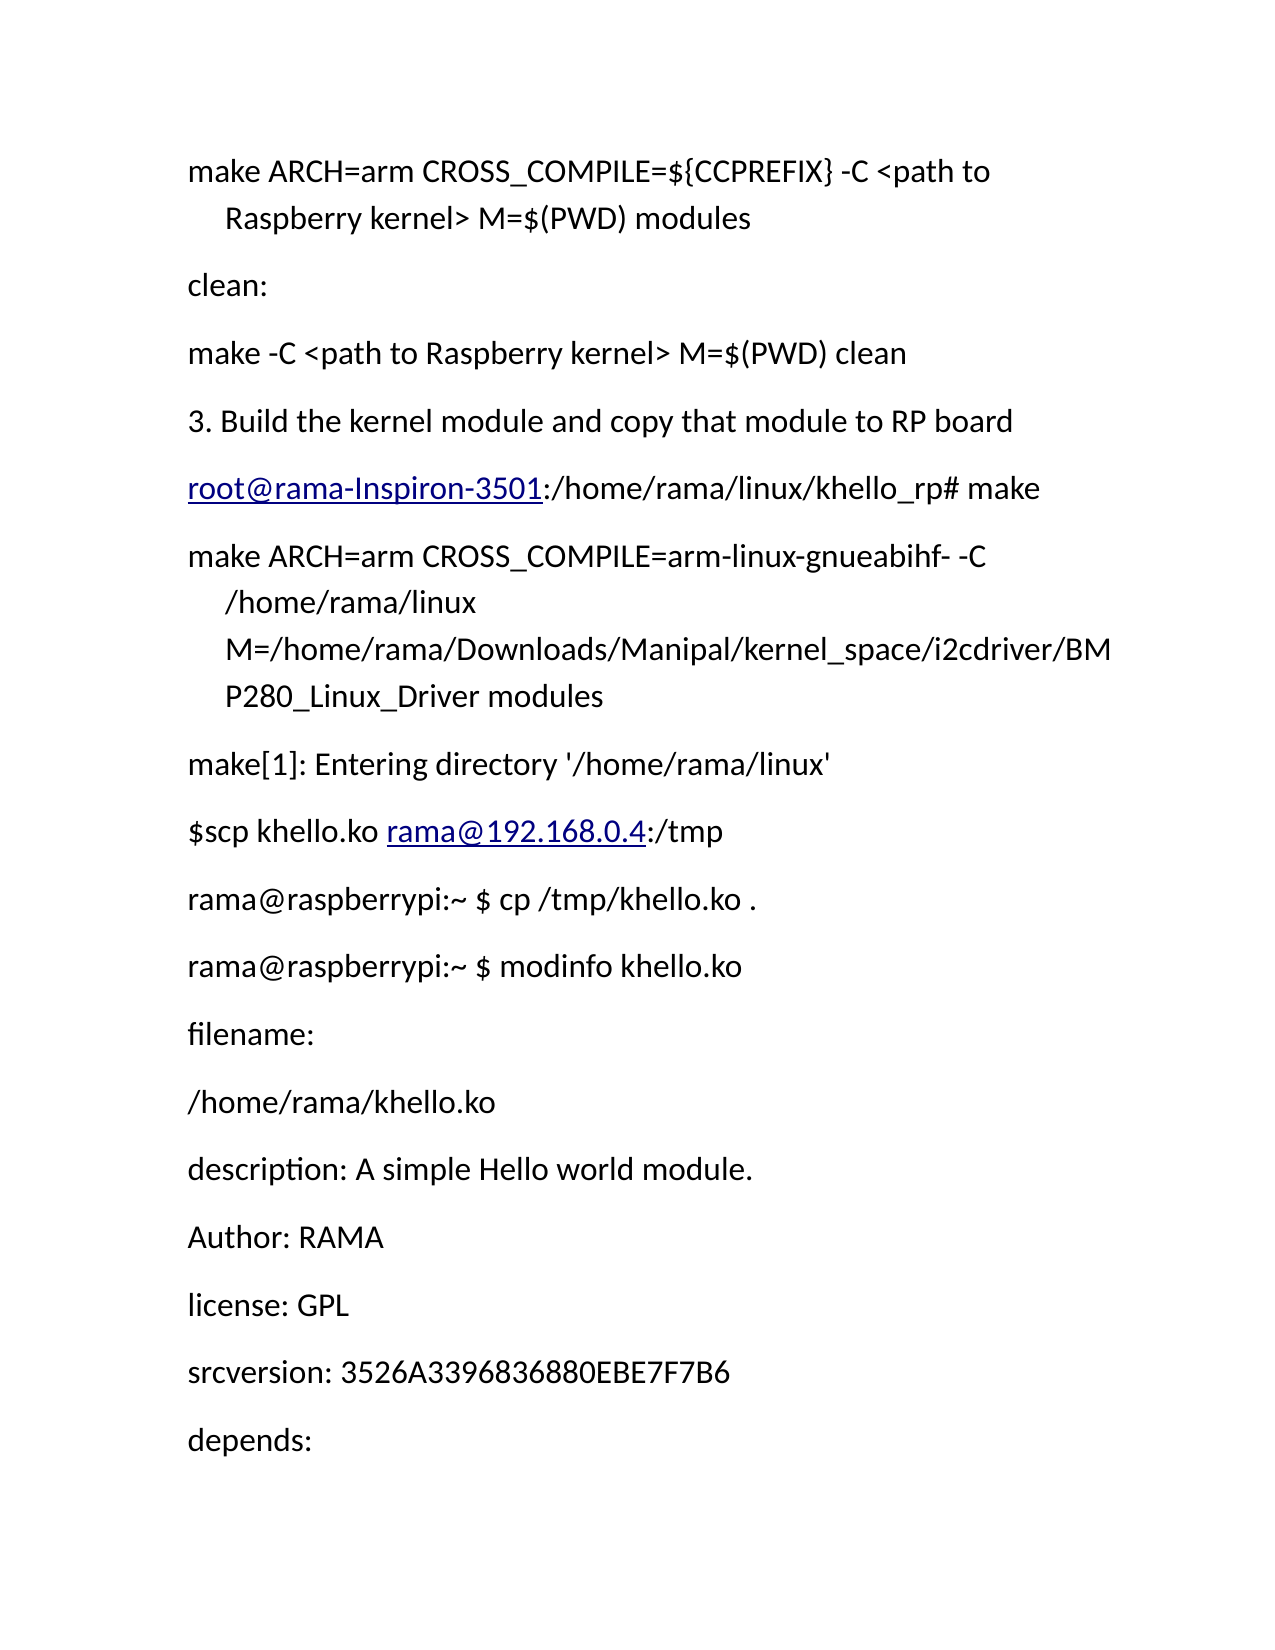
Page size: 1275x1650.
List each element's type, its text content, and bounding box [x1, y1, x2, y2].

text $scp khello.ko rama@192.168.0.4:/tmp [187, 810, 1125, 851]
text 3. Build the kernel module and copy that module to RP board [187, 399, 1125, 440]
text rama@raspberrypi:~ $ cp /tmp/khello.ko . [187, 878, 1125, 919]
text root@rama-Inspiron-3501:/home/rama/linux/khello_rp# make [187, 467, 1125, 508]
text make ARCH=arm CROSS_COMPILE=arm-linux-gnueabihf- -C /home/rama/linux M=/home/rama/Downloads/Manipal/kernel_space/i2cdriver/BMP280_Linux_Driver modules [187, 535, 1125, 716]
text /home/rama/khello.ko [187, 1081, 1125, 1121]
text make[1]: Entering directory '/home/rama/linux' [187, 743, 1125, 783]
text rama@raspberrypi:~ $ modinfo khello.ko [187, 946, 1125, 986]
text depends: [187, 1419, 1125, 1459]
text description: A simple Hello world module. [187, 1148, 1125, 1189]
text license: GPL [187, 1283, 1125, 1324]
text make -C <path to Raspberry kernel> M=$(PWD) clean [187, 332, 1125, 373]
text srcversion: 3526A3396836880EBE7F7B6 [187, 1351, 1125, 1392]
text filename: [187, 1013, 1125, 1054]
text clean: [187, 264, 1125, 305]
text Author: RAMA [187, 1216, 1125, 1257]
text make ARCH=arm CROSS_COMPILE=${CCPREFIX} -C <path to Raspberry kernel> M=$(PWD) modules [187, 150, 1125, 237]
